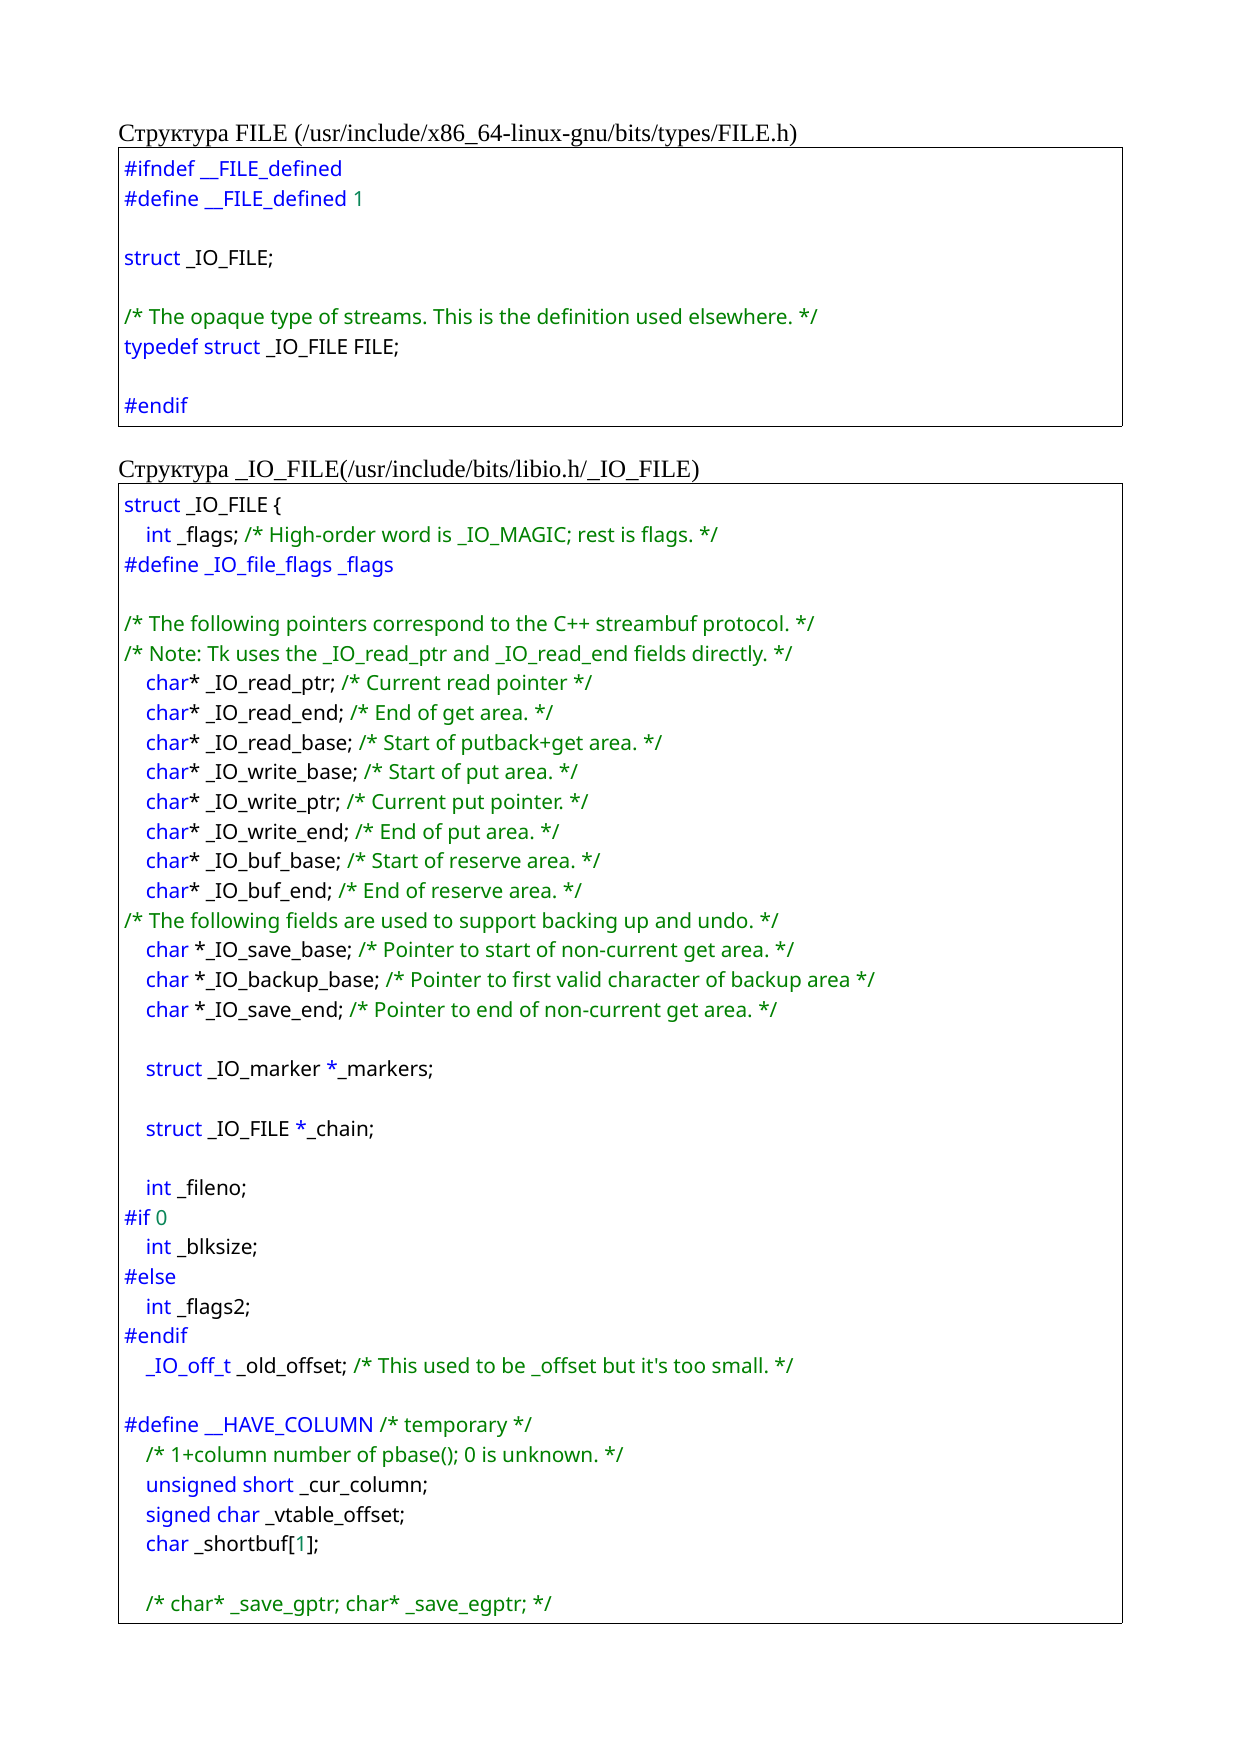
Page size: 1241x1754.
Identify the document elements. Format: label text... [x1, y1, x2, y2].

table_header struct _IO_FILE { int _flags; /* High-order word is _IO_MAGIC; rest is flags. */ #define _IO_file_flags _flags /* The following pointers correspond to the C++ streambuf protocol. */ /* Note: Tk uses the _IO_read_ptr and _IO_read_end fields directly. */ char* _IO_read_ptr; /* Current read pointer */ char* _IO_read_end; /* End of get area. */ char* _IO_read_base; /* Start of putback+get area. */ char* _IO_write_base; /* Start of put area. */ char* _IO_write_ptr; /* Current put pointer. */ char* _IO_write_end; /* End of put area. */ char* _IO_buf_base; /* Start of reserve area. */ char* _IO_buf_end; /* End of reserve area. */ /* The following fields are used to support backing up and undo. */ char *_IO_save_base; /* Pointer to start of non-current get area. */ char *_IO_backup_base; /* Pointer to first valid character of backup area */ char *_IO_save_end; /* Pointer to end of non-current get area. */ struct _IO_marker *_markers; struct _IO_FILE *_chain; int _fileno; #if 0 int _blksize; #else int _flags2; #endif _IO_off_t _old_offset; /* This used to be _offset but it's too small. */ #define __HAVE_COLUMN /* temporary */ /* 1+column number of pbase(); 0 is unknown. */ unsigned short _cur_column; signed char _vtable_offset; char _shortbuf[1]; /* char* _save_gptr; char* _save_egptr; */ [119, 484, 1122, 1623]
text Структура FILE (/usr/include/x86_64-linux-gnu/bits/types/FILE.h) [118, 118, 1122, 147]
table_header #ifndef __FILE_defined #define __FILE_defined 1 struct _IO_FILE; /* The opaque type of streams. This is the definition used elsewhere. */ typedef struct _IO_FILE FILE; #endif [119, 148, 1122, 426]
text Структура _IO_FILE(/usr/include/bits/libio.h/_IO_FILE) [118, 454, 1122, 483]
